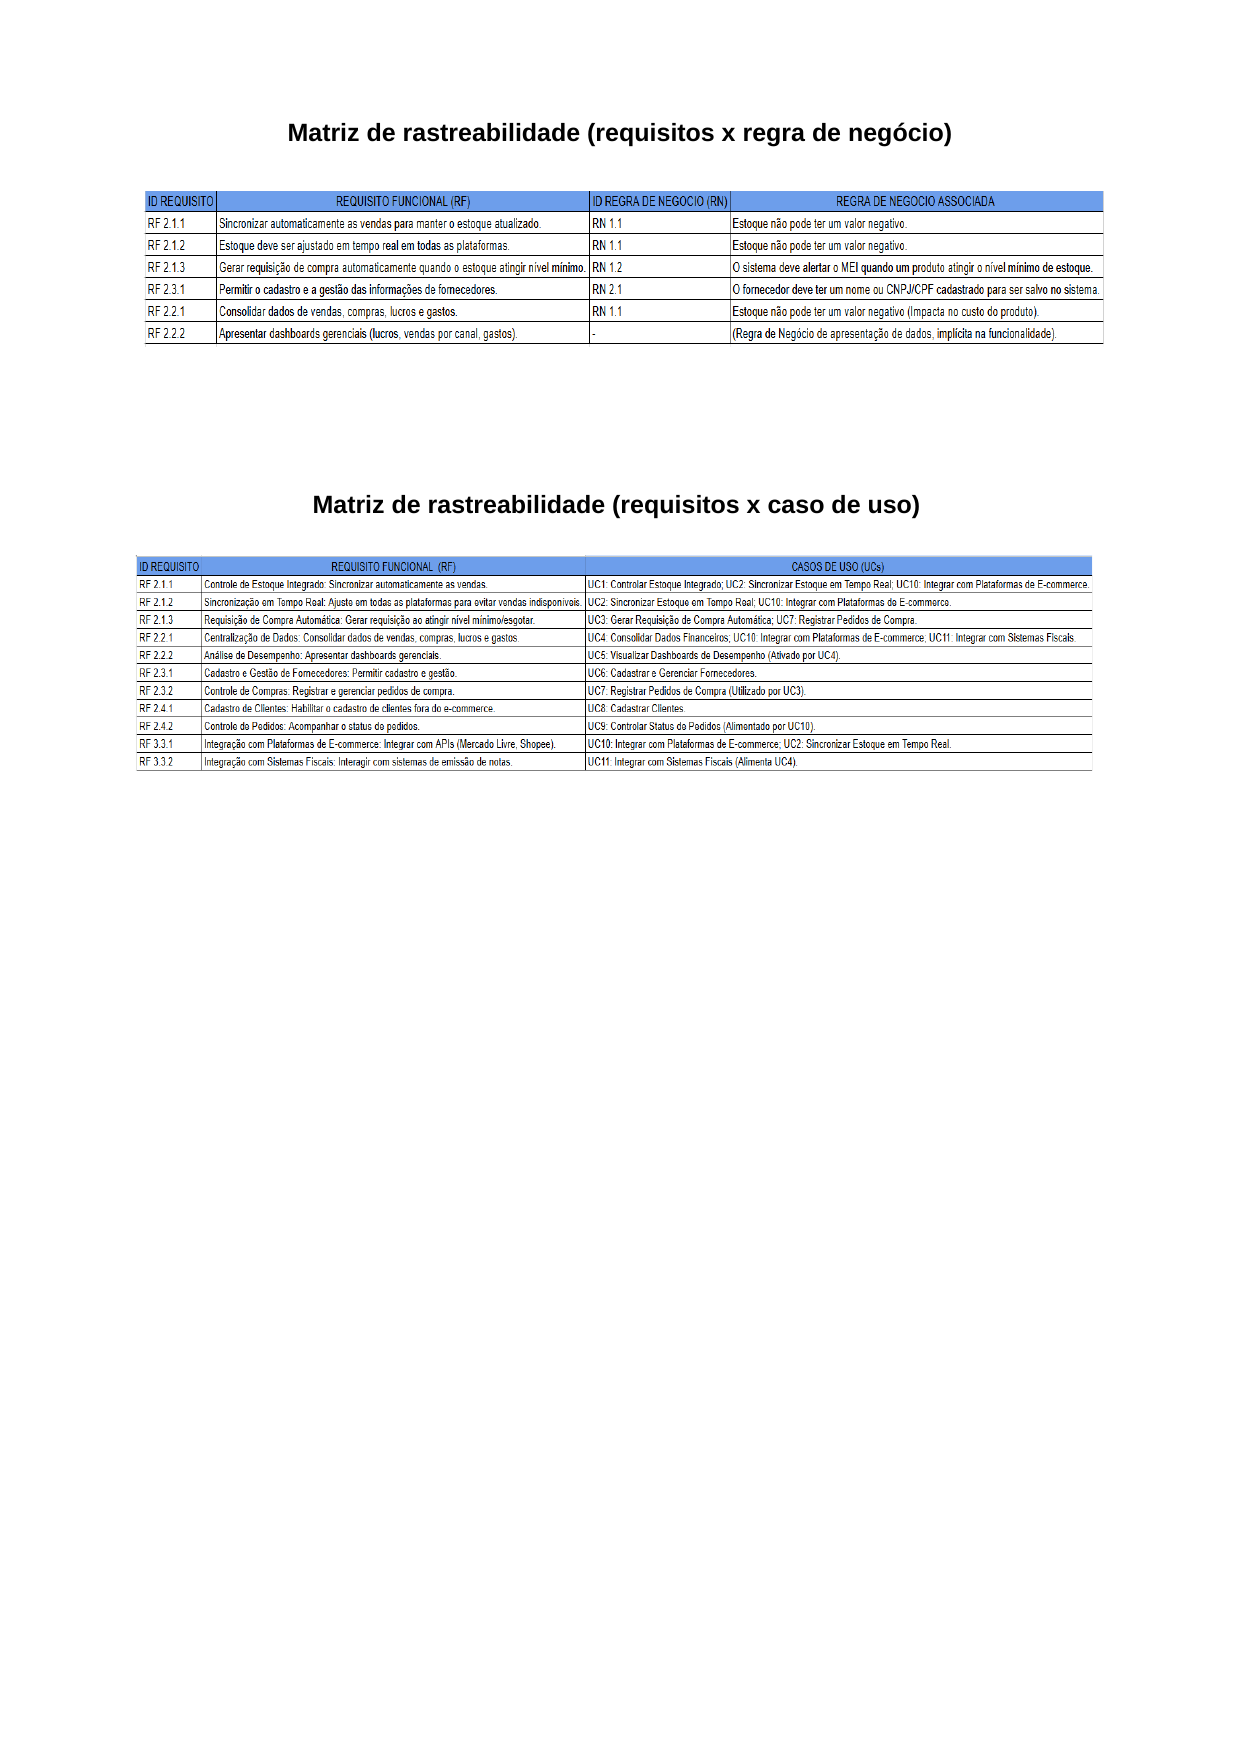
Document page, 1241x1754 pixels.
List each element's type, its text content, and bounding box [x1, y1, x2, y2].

picture [143, 191, 1104, 347]
picture [135, 555, 1093, 771]
text Matriz de rastreabilidade (requisitos x regra de negócio) Matriz de rastreabilidade (requisitos x caso de uso) [118, 118, 1122, 548]
